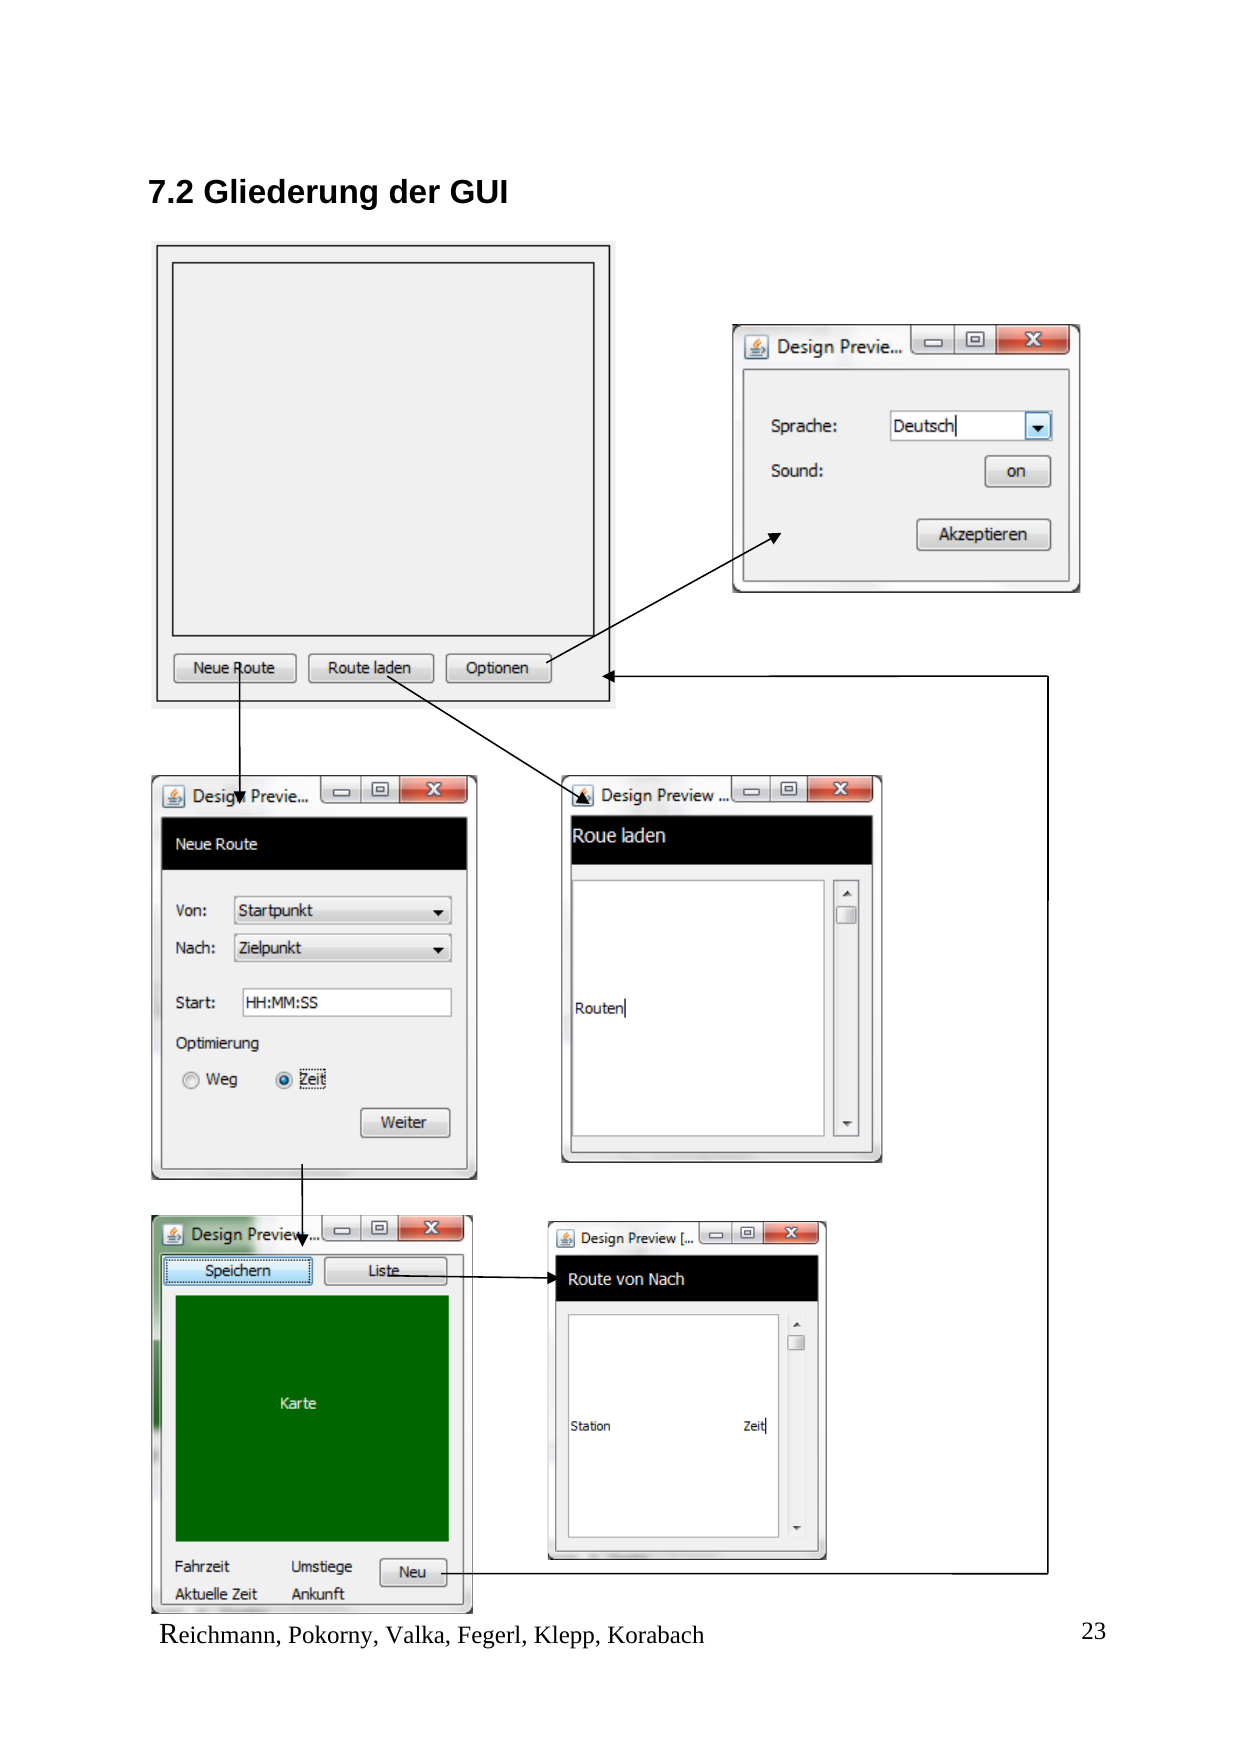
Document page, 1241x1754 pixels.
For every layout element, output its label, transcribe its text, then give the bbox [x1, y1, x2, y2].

picture [151, 1215, 473, 1614]
picture [547, 1221, 827, 1560]
picture [151, 241, 616, 709]
picture [732, 324, 1081, 593]
picture [151, 775, 478, 1180]
subtitle 7.2 Gliederung der GUI [148, 173, 1093, 211]
picture [561, 775, 883, 1163]
